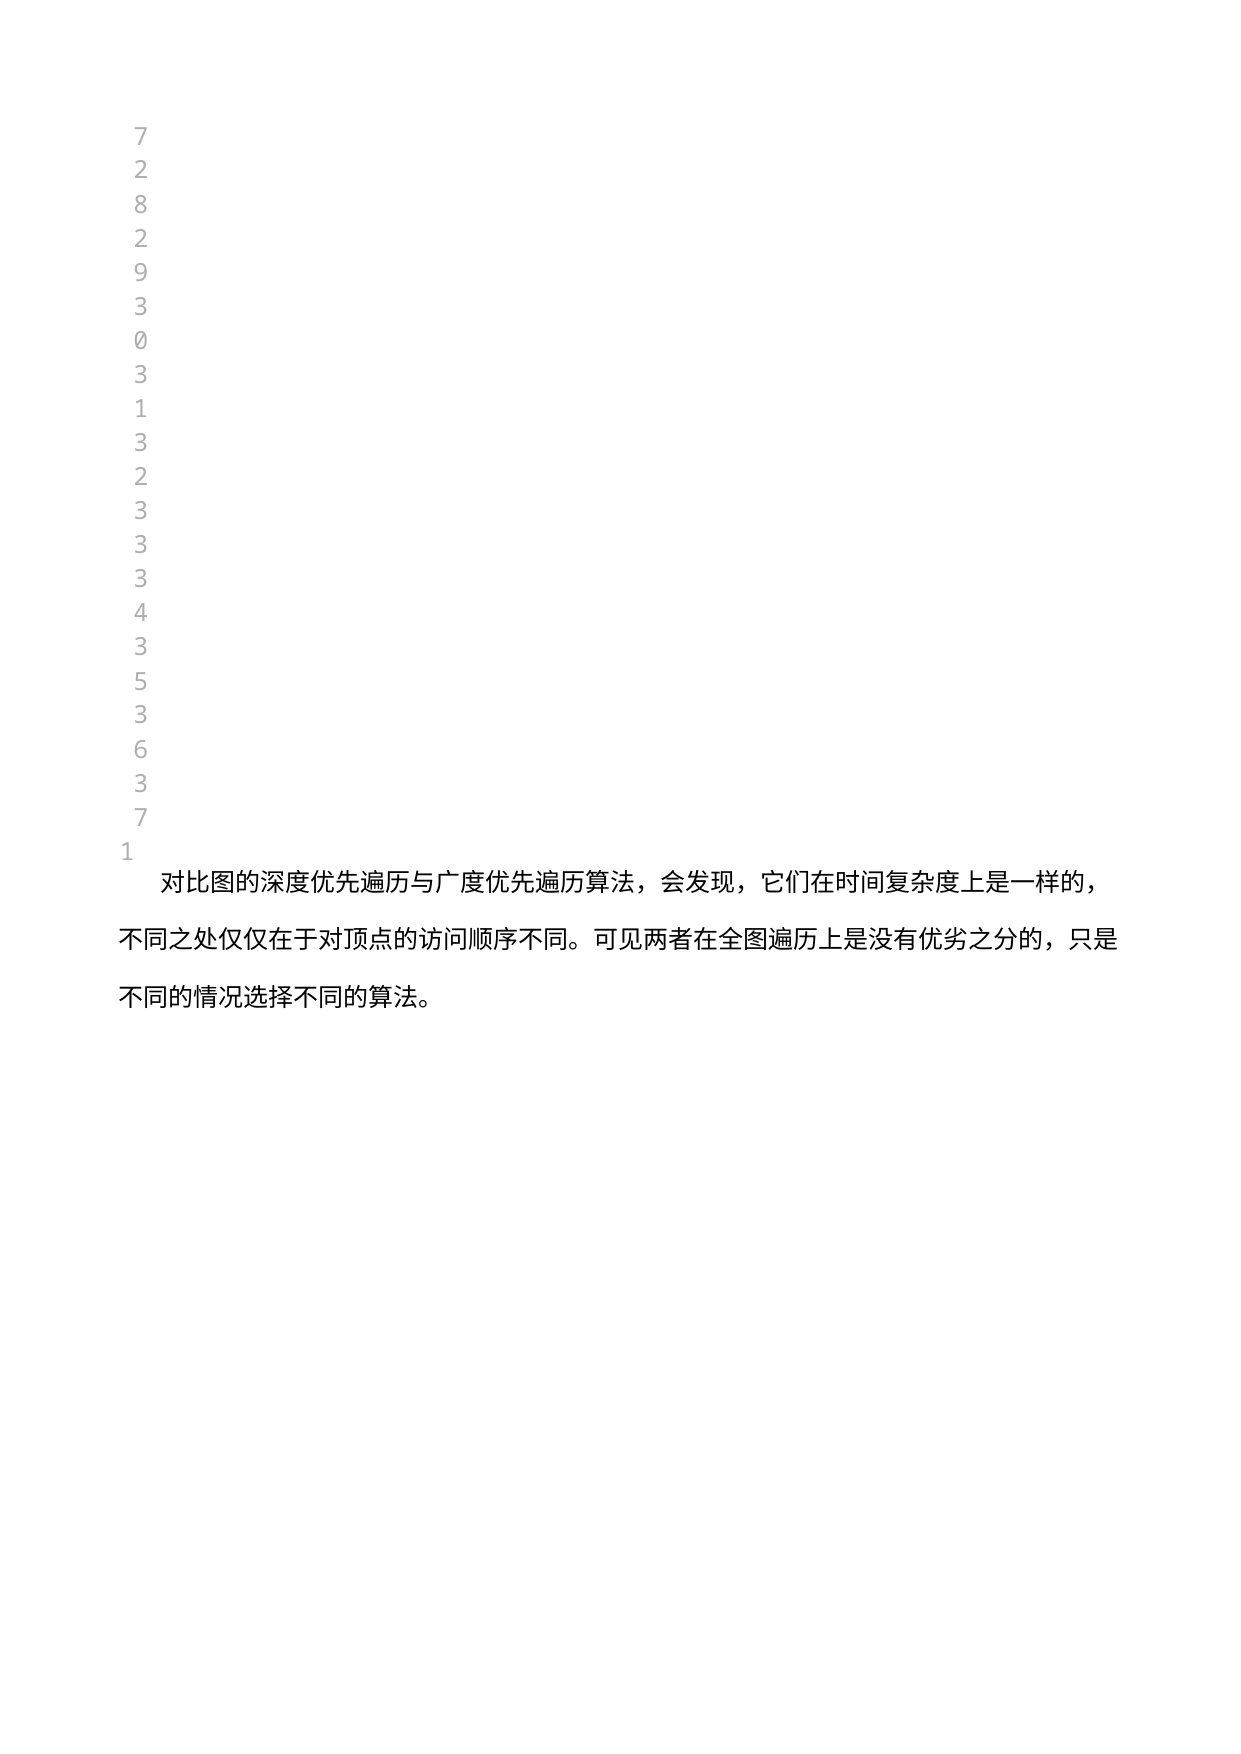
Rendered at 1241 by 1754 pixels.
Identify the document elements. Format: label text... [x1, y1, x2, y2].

table_header [134, 834, 141, 867]
table_header 1 [118, 834, 134, 867]
text 对比图的深度优先遍历与广度优先遍历算法，会发现，它们在时间复杂度上是一样的，不同之处仅仅在于对顶点的访问顺序不同。可见两者在全图遍历上是没有优劣之分的，只是不同的情况选择不同的算法。 [118, 867, 1122, 1011]
table_header [148, 118, 1122, 833]
table_header 7 28 29 30 31 32 33 34 35 36 37 [118, 118, 148, 833]
